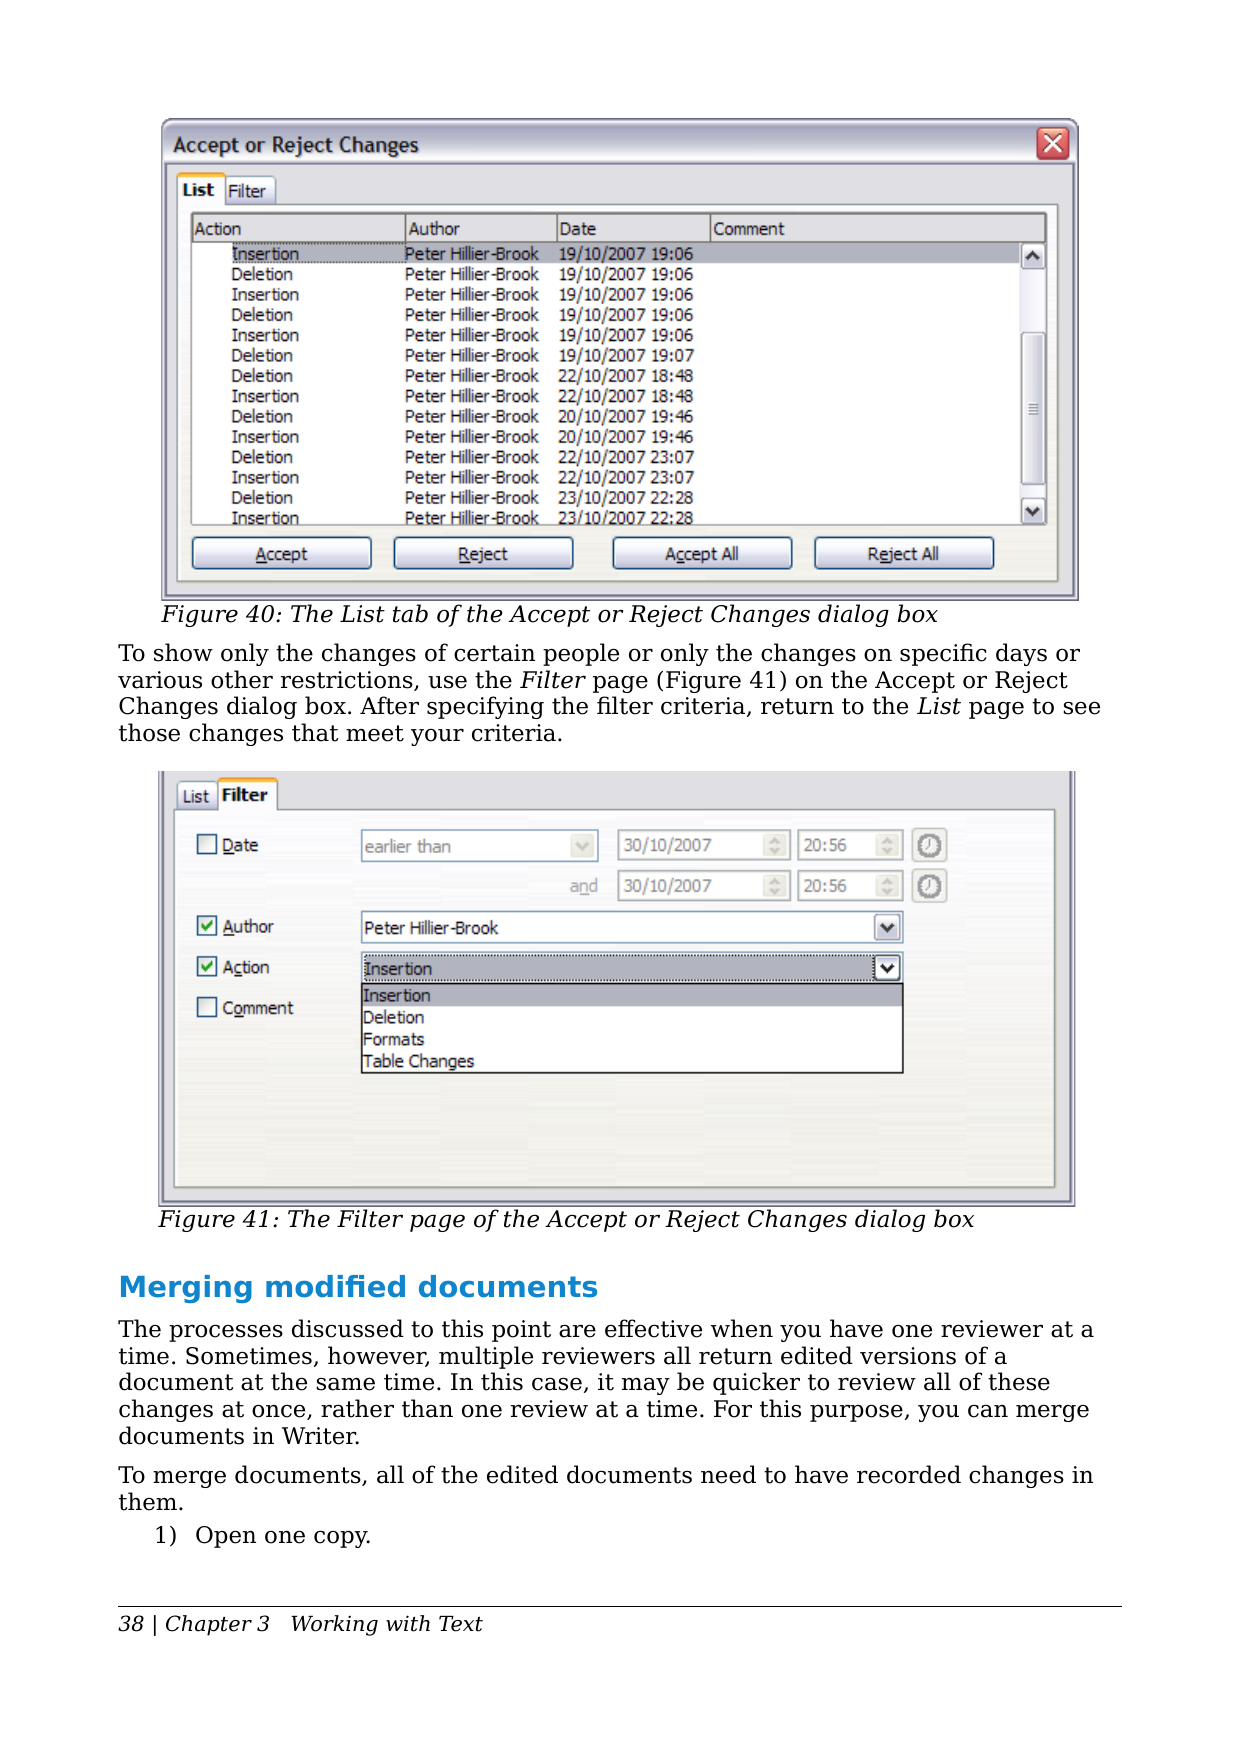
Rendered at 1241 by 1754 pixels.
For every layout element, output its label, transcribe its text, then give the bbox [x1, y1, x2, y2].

list Open one copy. [177, 1522, 1122, 1548]
picture [158, 771, 1076, 1207]
list To merge documents, all of the edited documents need to have recorded changes in them. [118, 1462, 1122, 1515]
picture [161, 118, 1079, 601]
text Figure 41: The Filter page of the Accept or Reject Changes dialog box [158, 1207, 1082, 1233]
text The processes discussed to this point are effective when you have one reviewer at a time. Sometimes, however, multiple reviewers all return edited versions of a document at the same time. In this case, it may be quicker to review all of these changes at once, rather than one review at a time. For this purpose, you can merge documents in Writer. [118, 1316, 1122, 1449]
text To show only the changes of certain people or only the changes on specific days or various other restrictions, use the Filter page (Figure 41) on the Accept or Reject Changes dialog box. After specifying the filter criteria, return to the List page to see those changes that meet your criteria. [118, 640, 1122, 747]
text Figure 40: The List tab of the Accept or Reject Changes dialog box [161, 601, 1079, 628]
subtitle Merging modified documents [118, 1270, 1122, 1304]
